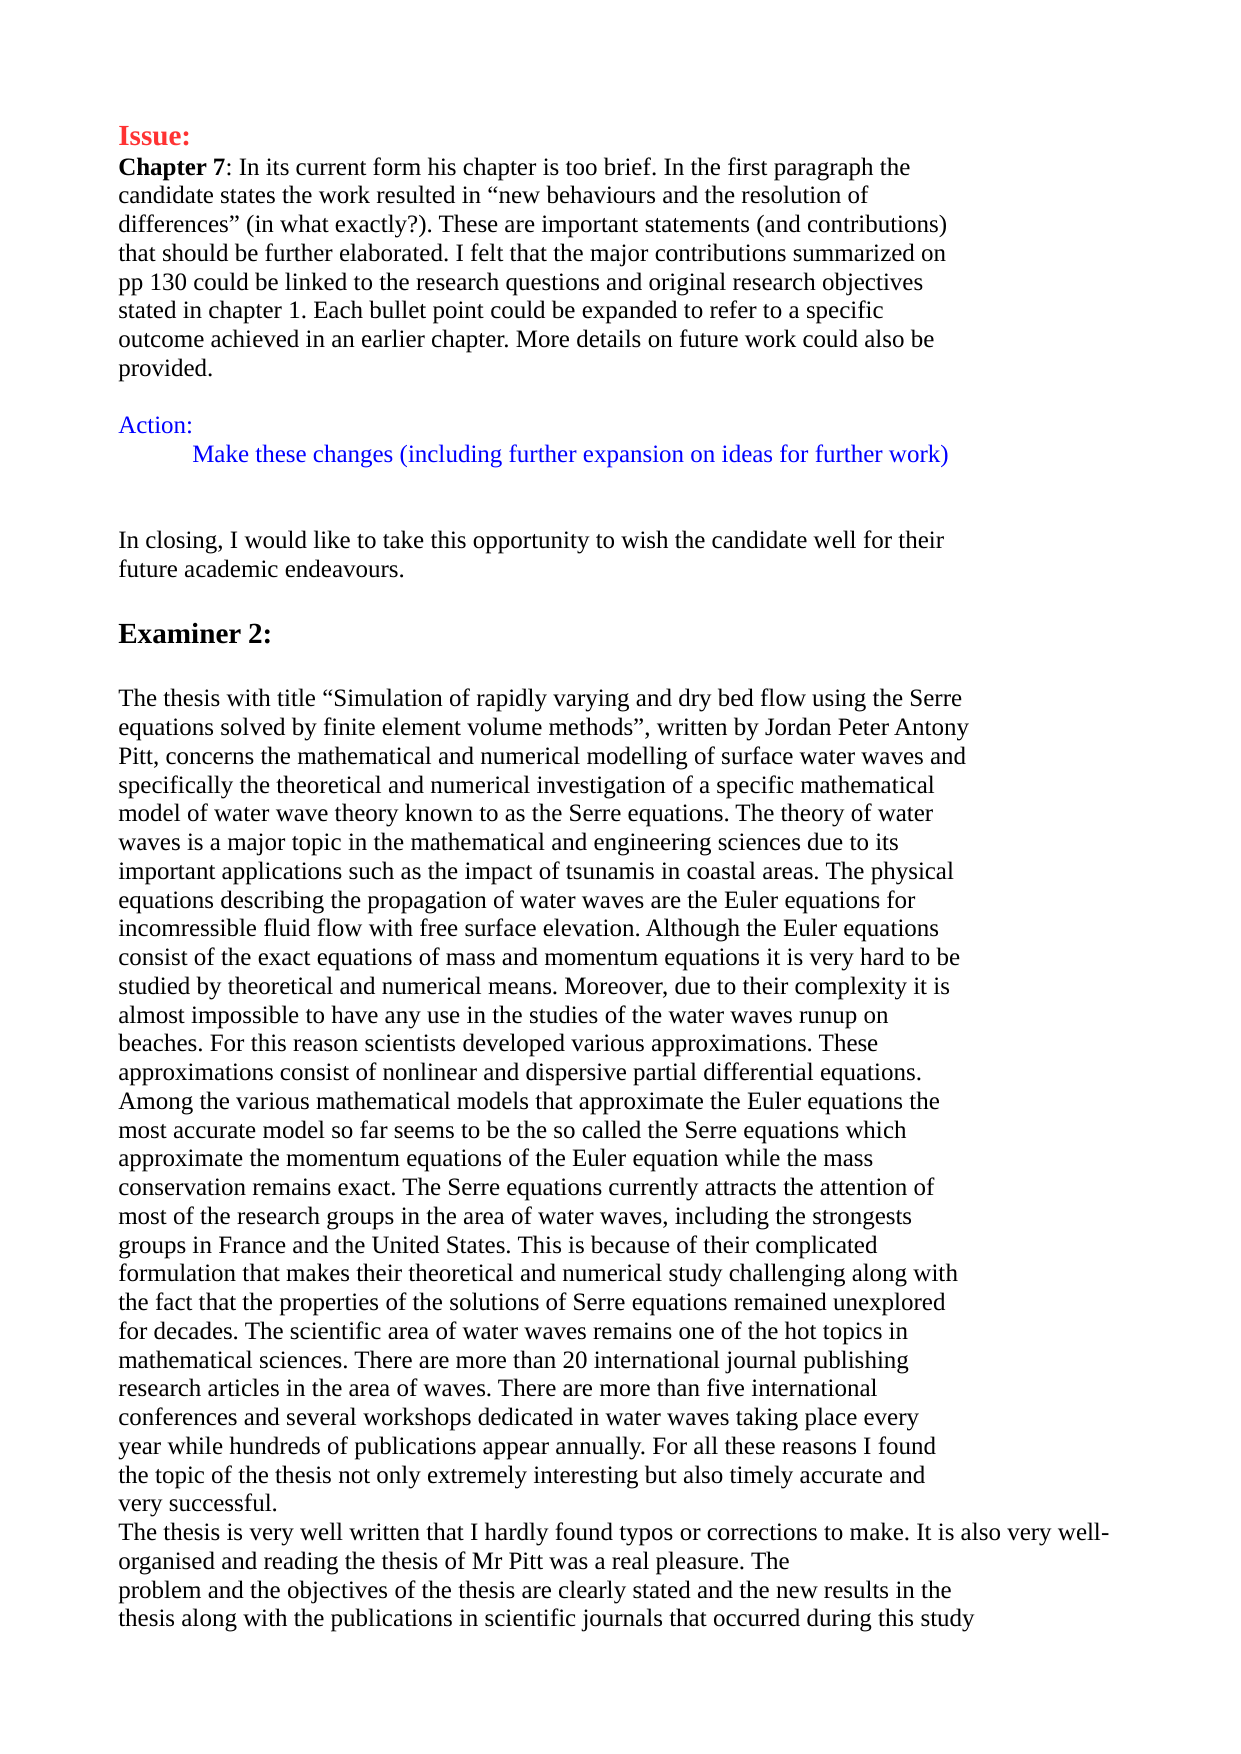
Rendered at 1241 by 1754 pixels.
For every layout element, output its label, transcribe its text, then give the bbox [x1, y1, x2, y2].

text conferences and several workshops dedicated in water waves taking place every [118, 1402, 1122, 1431]
text Action: [118, 410, 1122, 439]
text beaches. For this reason scientists developed various approximations. These [118, 1028, 1122, 1057]
text that should be further elaborated. I felt that the major contributions summarized on [118, 238, 1122, 267]
text studied by theoretical and numerical means. Moreover, due to their complexity it is [118, 971, 1122, 1000]
text Pitt, concerns the mathematical and numerical modelling of surface water waves and [118, 741, 1122, 770]
text the fact that the properties of the solutions of Serre equations remained unexplored [118, 1287, 1122, 1316]
text In closing, I would like to take this opportunity to wish the candidate well for their [118, 525, 1122, 554]
text pp 130 could be linked to the research questions and original research objectives [118, 267, 1122, 295]
text approximate the momentum equations of the Euler equation while the mass [118, 1143, 1122, 1172]
text conservation remains exact. The Serre equations currently attracts the attention of [118, 1172, 1122, 1201]
text almost impossible to have any use in the studies of the water waves runup on [118, 1000, 1122, 1028]
text groups in France and the United States. This is because of their complicated [118, 1230, 1122, 1258]
text incomressible fluid flow with free surface elevation. Although the Euler equations [118, 913, 1122, 942]
text very successful. [118, 1488, 1122, 1517]
text Chapter 7: In its current form his chapter is too brief. In the first paragraph the [118, 152, 1122, 180]
text Make these changes (including further expansion on ideas for further work) [118, 439, 1122, 468]
text The thesis is very well written that I hardly found typos or corrections to make. It is also very well-organised and reading the thesis of Mr Pitt was a real pleasure. The [118, 1517, 1122, 1575]
text equations describing the propagation of water waves are the Euler equations for [118, 885, 1122, 913]
text thesis along with the publications in scientific journals that occurred during this study [118, 1603, 1122, 1632]
text approximations consist of nonlinear and dispersive partial differential equations. [118, 1057, 1122, 1086]
text research articles in the area of waves. There are more than five international [118, 1373, 1122, 1402]
text outcome achieved in an earlier chapter. More details on future work could also be [118, 324, 1122, 353]
text most of the research groups in the area of water waves, including the strongests [118, 1201, 1122, 1230]
text equations solved by finite element volume methods”, written by Jordan Peter Antony [118, 712, 1122, 741]
text waves is a major topic in the mathematical and engineering sciences due to its [118, 827, 1122, 856]
text Issue: [118, 118, 1122, 152]
text provided. [118, 353, 1122, 382]
text problem and the objectives of the thesis are clearly stated and the new results in the [118, 1575, 1122, 1603]
text future academic endeavours. [118, 554, 1122, 583]
text important applications such as the impact of tsunamis in coastal areas. The physical [118, 856, 1122, 885]
text candidate states the work resulted in “new behaviours and the resolution of [118, 180, 1122, 209]
text mathematical sciences. There are more than 20 international journal publishing [118, 1345, 1122, 1373]
text consist of the exact equations of mass and momentum equations it is very hard to be [118, 942, 1122, 971]
text differences” (in what exactly?). These are important statements (and contributions) [118, 209, 1122, 238]
text specifically the theoretical and numerical investigation of a specific mathematical [118, 770, 1122, 798]
text most accurate model so far seems to be the so called the Serre equations which [118, 1115, 1122, 1143]
text formulation that makes their theoretical and numerical study challenging along with [118, 1258, 1122, 1287]
text The thesis with title “Simulation of rapidly varying and dry bed flow using the Serre [118, 683, 1122, 712]
text stated in chapter 1. Each bullet point could be expanded to refer to a specific [118, 295, 1122, 324]
text year while hundreds of publications appear annually. For all these reasons I found [118, 1431, 1122, 1460]
text Examiner 2: [118, 616, 1122, 650]
text model of water wave theory known to as the Serre equations. The theory of water [118, 798, 1122, 827]
text Among the various mathematical models that approximate the Euler equations the [118, 1086, 1122, 1115]
text the topic of the thesis not only extremely interesting but also timely accurate and [118, 1460, 1122, 1488]
text for decades. The scientific area of water waves remains one of the hot topics in [118, 1316, 1122, 1345]
